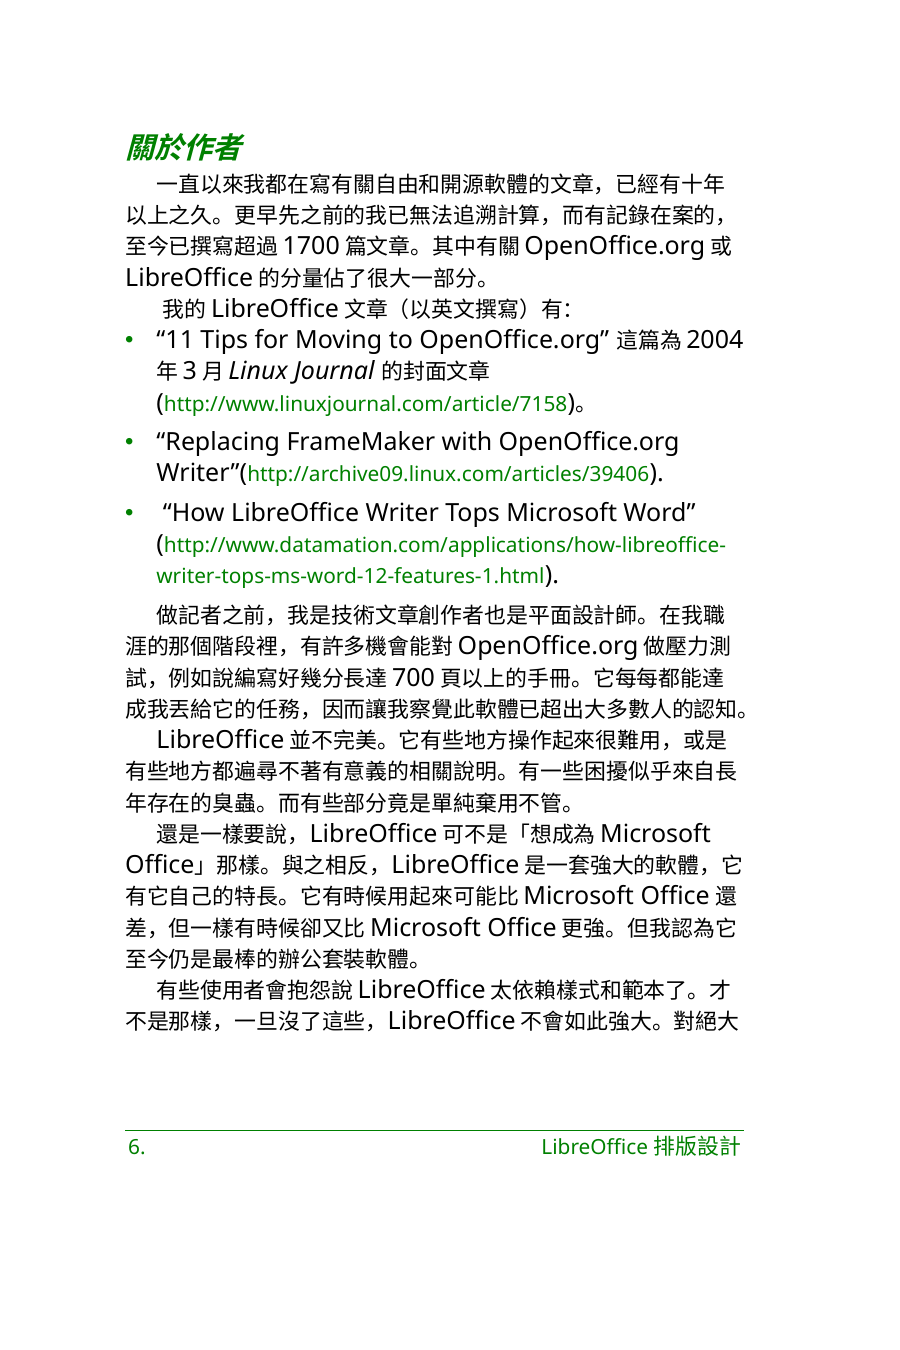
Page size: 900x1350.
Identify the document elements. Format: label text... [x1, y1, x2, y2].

text 還是一樣要說，LibreOffice可不是「想成為Microsoft Office」那樣。與之相反，LibreOffice是一套強大的軟體，它有它自己的特長。它有時候用起來可能比Microsoft Office還差，但一樣有時候卻又比Microsoft Office更強。但我認為它至今仍是最棒的辦公套裝軟體。 [125, 817, 744, 973]
text 有些使用者會抱怨說LibreOffice太依賴樣式和範本了。才不是那樣，一旦沒了這些，LibreOffice不會如此強大。對絕大 [125, 973, 744, 1036]
text 做記者之前，我是技術文章創作者也是平面設計師。在我職涯的那個階段裡，有許多機會能對OpenOffice.org做壓力測試，例如說編寫好幾分長達700頁以上的手冊。它每每都能達成我丟給它的任務，因而讓我察覺此軟體已超出大多數人的認知。 [125, 598, 744, 723]
subtitle 關於作者 [125, 125, 744, 167]
list “Replacing FrameMaker with OpenOffice.org Writer”(http://archive09.linux.com/articles/39406). [125, 426, 744, 488]
list “How LibreOffice Writer Tops Microsoft Word” (http://www.datamation.com/applications/how-libreoffice-writer-tops-ms-word-12-features-1.html). [125, 496, 744, 590]
text 一直以來我都在寫有關自由和開源軟體的文章，已經有十年以上之久。更早先之前的我已無法追溯計算，而有記錄在案的，至今已撰寫超過1700篇文章。其中有關OpenOffice.org或LibreOffice的分量佔了很大一部分。 [125, 167, 744, 292]
text 我的LibreOffice文章（以英文撰寫）有： [125, 292, 744, 323]
text LibreOffice並不完美。它有些地方操作起來很難用，或是有些地方都遍尋不著有意義的相關說明。有一些困擾似乎來自長年存在的臭蟲。而有些部分竟是單純棄用不管。 [125, 723, 744, 817]
list “11 Tips for Moving to OpenOffice.org” 這篇為2004年3月Linux Journal 的封面文章(http://www.linuxjournal.com/article/7158)。 [125, 323, 744, 417]
